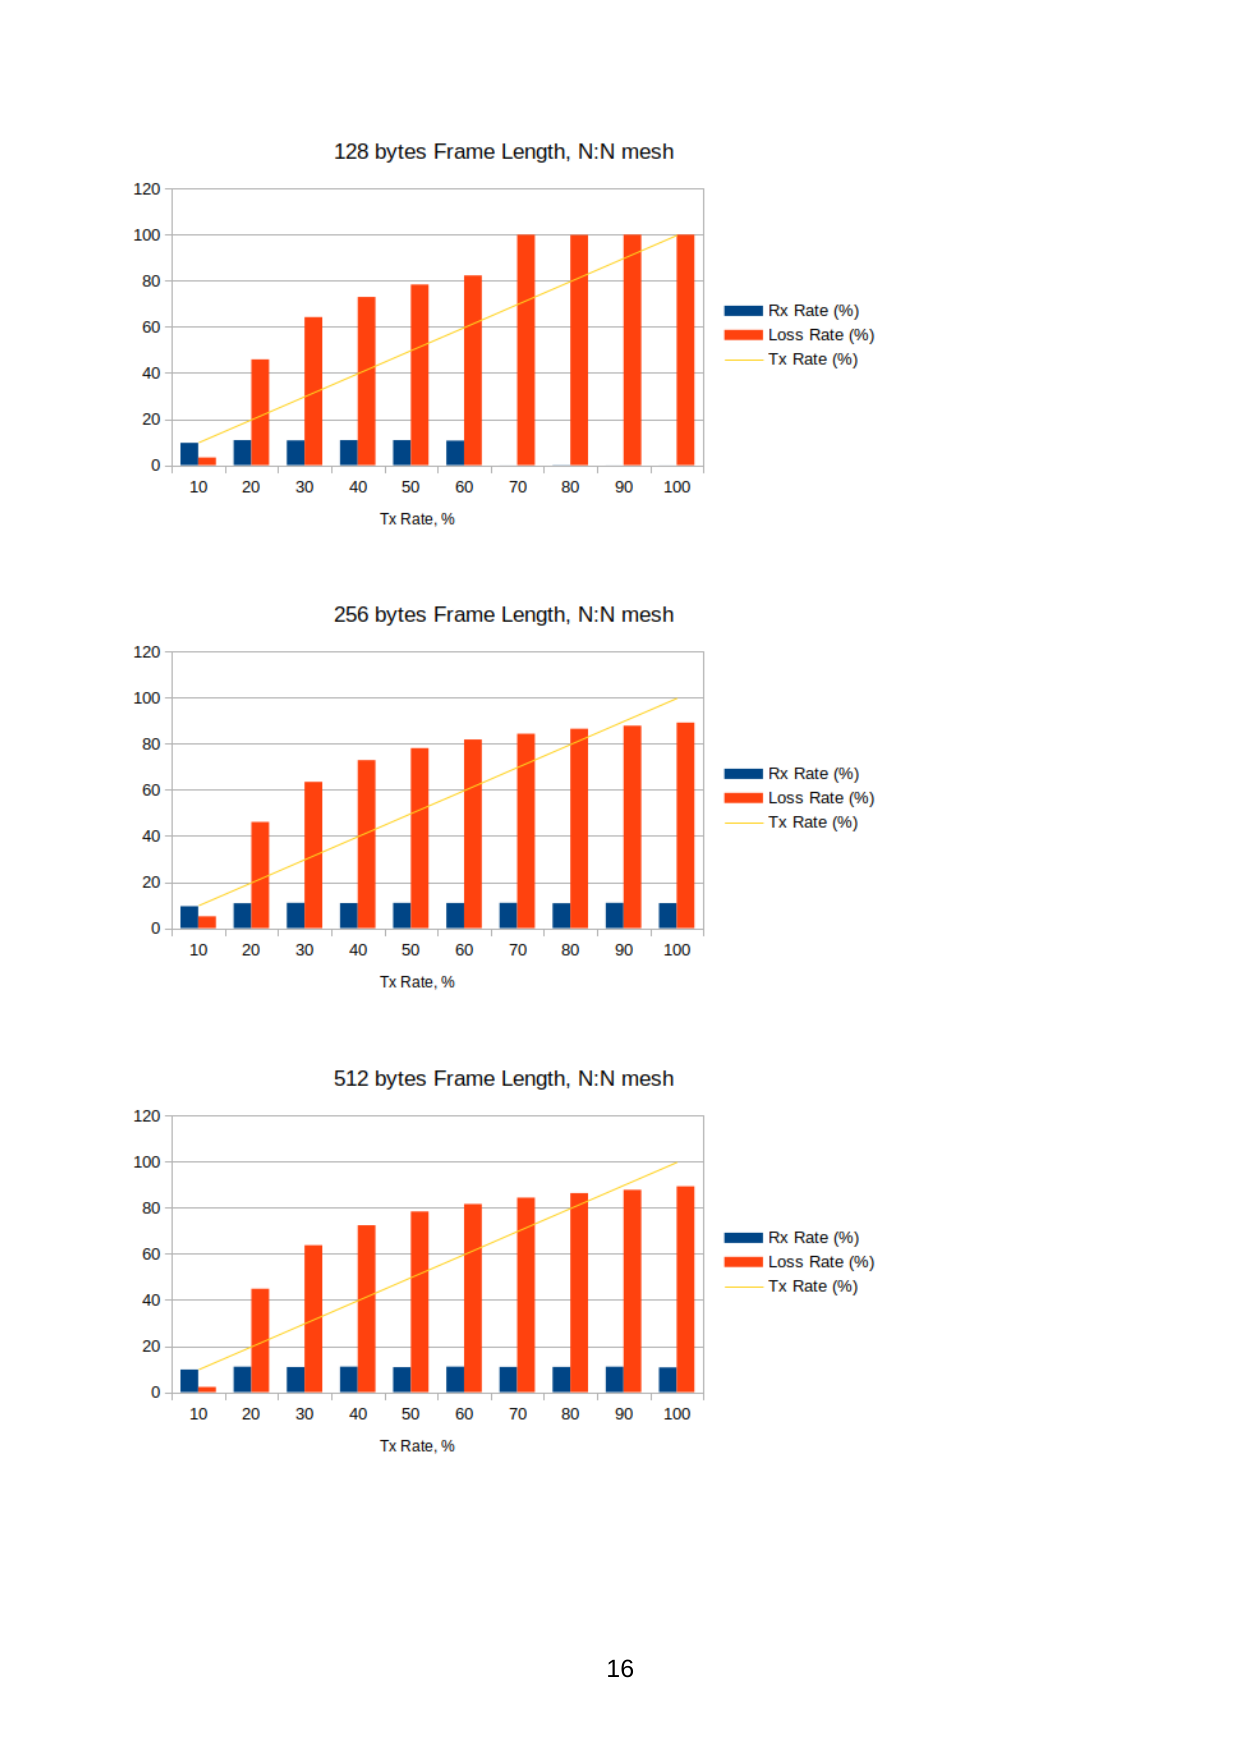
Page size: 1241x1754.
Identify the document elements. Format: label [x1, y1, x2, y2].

picture [118, 1045, 891, 1481]
picture [118, 118, 891, 554]
picture [118, 581, 891, 1017]
